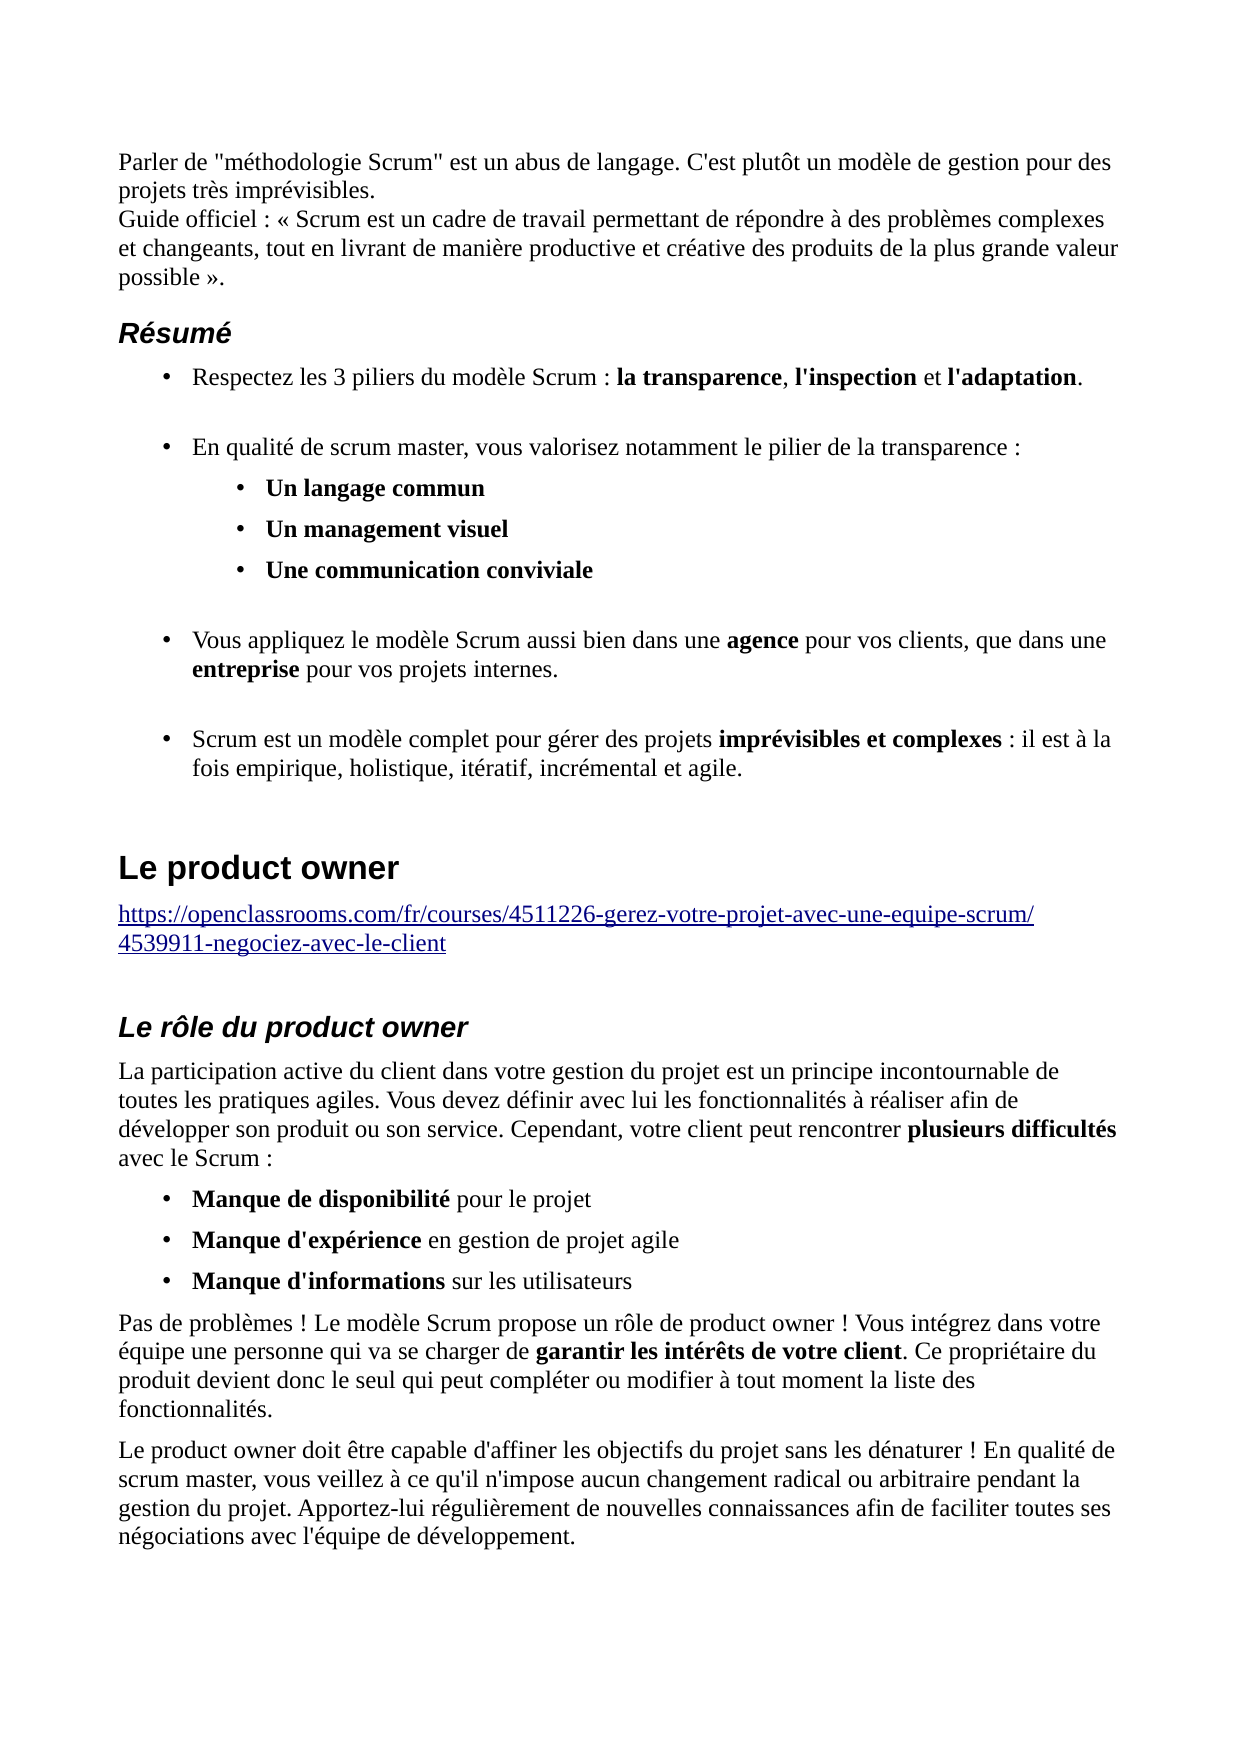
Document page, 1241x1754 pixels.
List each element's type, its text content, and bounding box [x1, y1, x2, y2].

list Manque d'informations sur les utilisateurs [162, 1266, 1122, 1295]
list Une communication conviviale [236, 555, 1122, 613]
list Manque d'expérience en gestion de projet agile [162, 1225, 1122, 1254]
subtitle Le product owner [118, 848, 1122, 887]
list Scrum est un modèle complet pour gérer des projets imprévisibles et complexes : il est à la fois empirique, holistique, itératif, incrémental et agile. [162, 724, 1122, 782]
list En qualité de scrum master, vous valorisez notamment le pilier de la transparence : [162, 432, 1122, 460]
text https://openclassrooms.com/fr/courses/4511226-gerez-votre-projet-avec-une-equipe-scrum/4539911-negociez-avec-le-client [118, 899, 1122, 957]
list Un management visuel [236, 514, 1122, 543]
text La participation active du client dans votre gestion du projet est un principe incontournable de toutes les pratiques agiles. Vous devez définir avec lui les fonctionnalités à réaliser afin de développer son produit ou son service. Cependant, votre client peut rencontrer plusieurs difficultés avec le Scrum : [118, 1056, 1122, 1171]
text Guide officiel : « Scrum est un cadre de travail permettant de répondre à des problèmes complexes et changeants, tout en livrant de manière productive et créative des produits de la plus grande valeur possible ». [118, 204, 1122, 291]
subtitle Résumé [118, 316, 1122, 349]
text Pas de problèmes ! Le modèle Scrum propose un rôle de product owner ! Vous intégrez dans votre équipe une personne qui va se charger de garantir les intérêts de votre client. Ce propriétaire du produit devient donc le seul qui peut compléter ou modifier à tout moment la liste des fonctionnalités. [118, 1308, 1122, 1423]
subtitle Le rôle du product owner [118, 1010, 1122, 1044]
list Vous appliquez le modèle Scrum aussi bien dans une agence pour vos clients, que dans une entreprise pour vos projets internes. [162, 625, 1122, 712]
text Le product owner doit être capable d'affiner les objectifs du projet sans les dénaturer ! En qualité de scrum master, vous veillez à ce qu'il n'impose aucun changement radical ou arbitraire pendant la gestion du projet. Apportez-lui régulièrement de nouvelles connaissances afin de faciliter toutes ses négociations avec l'équipe de développement. [118, 1435, 1122, 1550]
list Manque de disponibilité pour le projet [162, 1184, 1122, 1213]
text Parler de "méthodologie Scrum" est un abus de langage. C'est plutôt un modèle de gestion pour des projets très imprévisibles. [118, 147, 1122, 204]
list Un langage commun [236, 473, 1122, 502]
list Respectez les 3 piliers du modèle Scrum : la transparence, l'inspection et l'adaptation. [162, 362, 1122, 419]
